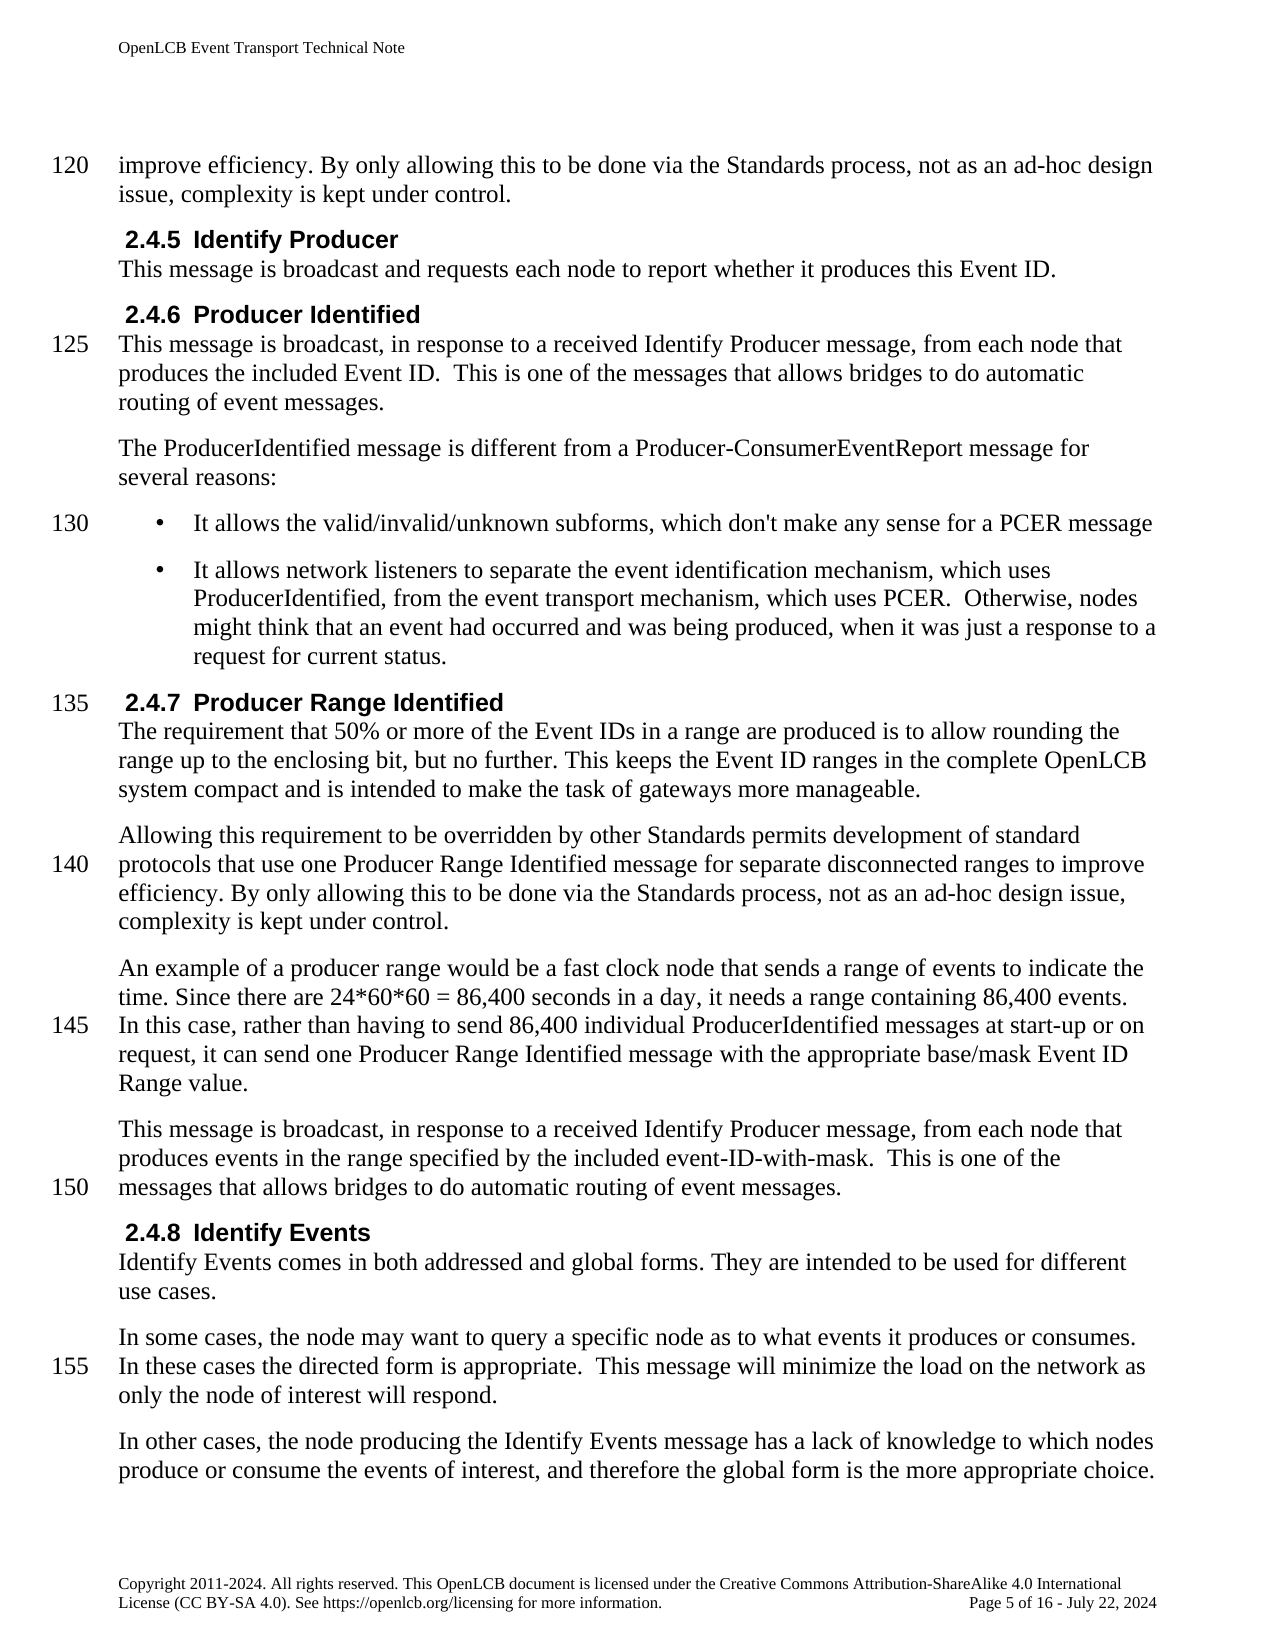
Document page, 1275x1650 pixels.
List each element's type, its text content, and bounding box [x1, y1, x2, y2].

text An example of a producer range would be a fast clock node that sends a range of events to indicate the time. Since there are 24*60*60 = 86,400 seconds in a day, it needs a range containing 86,400 events. In this case, rather than having to send 86,400 individual ProducerIdentified messages at start-up or on request, it can send one Producer Range Identified message with the appropriate base/mask Event ID Range value. [118, 953, 1157, 1097]
text The ProducerIdentified message is different from a Producer-ConsumerEventReport message for several reasons: [118, 433, 1157, 491]
text This message is broadcast and requests each node to report whether it produces this Event ID. [118, 254, 1157, 283]
text In some cases, the node may want to query a specific node as to what events it produces or consumes. In these cases the directed form is appropriate. This message will minimize the load on the network as only the node of interest will respond. [118, 1322, 1157, 1408]
text Identify Events comes in both addressed and global forms. They are intended to be used for different use cases. [118, 1247, 1157, 1304]
subtitle Producer Range Identified [118, 687, 1157, 716]
text This message is broadcast, in response to a received Identify Producer message, from each node that produces the included Event ID. This is one of the messages that allows bridges to do automatic routing of event messages. [118, 329, 1157, 415]
text The requirement that 50% or more of the Event IDs in a range are produced is to allow rounding the range up to the enclosing bit, but no further. This keeps the Event ID ranges in the complete OpenLCB system compact and is intended to make the task of gateways more manageable. [118, 716, 1157, 802]
subtitle Identify Events [118, 1218, 1157, 1247]
text Allowing this requirement to be overridden by other Standards permits development of standard protocols that use one Producer Range Identified message for separate disconnected ranges to improve efficiency. By only allowing this to be done via the Standards process, not as an ad-hoc design issue, complexity is kept under control. [118, 820, 1157, 935]
text This message is broadcast, in response to a received Identify Producer message, from each node that produces events in the range specified by the included event-ID-with-mask. This is one of the messages that allows bridges to do automatic routing of event messages. [118, 1114, 1157, 1201]
subtitle Producer Identified [118, 300, 1157, 329]
list It allows network listeners to separate the event identification mechanism, which uses ProducerIdentified, from the event transport mechanism, which uses PCER. Otherwise, nodes might think that an event had occurred and was being produced, when it was just a response to a request for current status. [156, 555, 1157, 670]
subtitle Identify Producer [118, 225, 1157, 254]
text improve efficiency. By only allowing this to be done via the Standards process, not as an ad-hoc design issue, complexity is kept under control. [118, 150, 1157, 207]
list It allows the valid/invalid/unknown subforms, which don't make any sense for a PCER message [156, 508, 1157, 537]
text In other cases, the node producing the Identify Events message has a lack of knowledge to which nodes produce or consume the events of interest, and therefore the global form is the more appropriate choice. [118, 1426, 1157, 1484]
